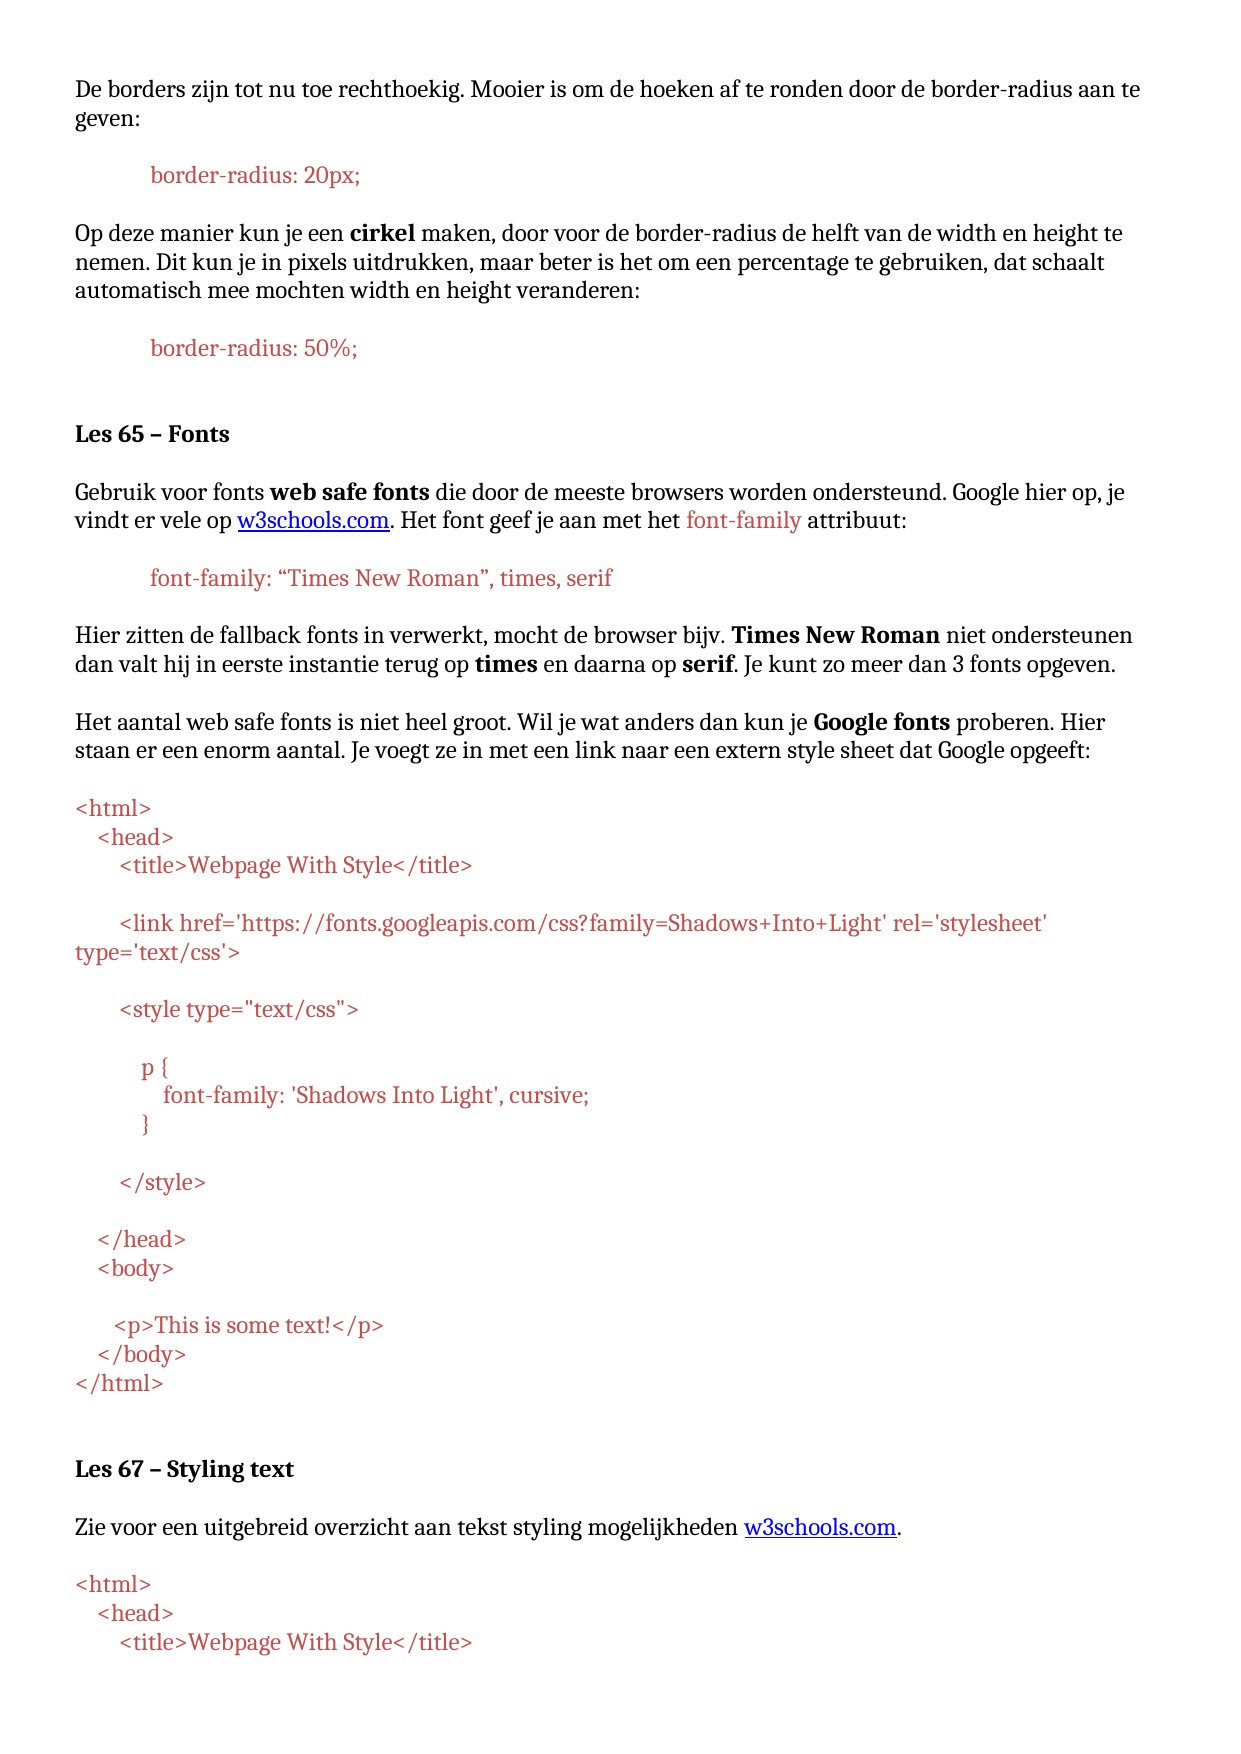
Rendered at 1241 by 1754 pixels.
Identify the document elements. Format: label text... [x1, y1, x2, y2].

text font-family: “Times New Roman”, times, serif [75, 564, 1165, 592]
text <title>Webpage With Style</title> [75, 851, 1165, 880]
text <p>This is some text!</p> [75, 1311, 1165, 1340]
text <body> [75, 1254, 1165, 1282]
text <head> [75, 1599, 1165, 1627]
text } [75, 1110, 1165, 1139]
text </body> [75, 1340, 1165, 1369]
text Zie voor een uitgebreid overzicht aan tekst styling mogelijkheden w3schools.com. [75, 1512, 1165, 1541]
text <html> [75, 1570, 1165, 1599]
text Het aantal web safe fonts is niet heel groot. Wil je wat anders dan kun je Google fonts proberen. Hier staan er een enorm aantal. Je voegt ze in met een link naar een extern style sheet dat Google opgeeft: [75, 707, 1165, 765]
text Op deze manier kun je een cirkel maken, door voor de border-radius de helft van de width en height te nemen. Dit kun je in pixels uitdrukken, maar beter is het om een percentage te gebruiken, dat schaalt automatisch mee mochten width en height veranderen: [75, 219, 1165, 305]
text border-radius: 50%; [75, 334, 1165, 362]
text De borders zijn tot nu toe rechthoekig. Mooier is om de hoeken af te ronden door de border-radius aan te geven: [75, 75, 1165, 132]
text p { [75, 1052, 1165, 1081]
text border-radius: 20px; [75, 161, 1165, 190]
text Gebruik voor fonts web safe fonts die door de meeste browsers worden ondersteund. Google hier op, je vindt er vele op w3schools.com. Het font geef je aan met het font-family attribuut: [75, 477, 1165, 535]
text <head> [75, 822, 1165, 851]
text <link href='https://fonts.googleapis.com/css?family=Shadows+Into+Light' rel='stylesheet' type='text/css'> [75, 909, 1165, 966]
text </head> [75, 1225, 1165, 1254]
text Les 67 – Styling text [75, 1455, 1165, 1484]
text </html> [75, 1369, 1165, 1397]
text Hier zitten de fallback fonts in verwerkt, mocht de browser bijv. Times New Roman niet ondersteunen dan valt hij in eerste instantie terug op times en daarna op serif. Je kunt zo meer dan 3 fonts opgeven. [75, 621, 1165, 679]
text Les 65 – Fonts [75, 420, 1165, 449]
text </style> [75, 1167, 1165, 1196]
text <title>Webpage With Style</title> [75, 1627, 1165, 1656]
text <html> [75, 794, 1165, 822]
text font-family: 'Shadows Into Light', cursive; [75, 1081, 1165, 1110]
text <style type="text/css"> [75, 995, 1165, 1024]
